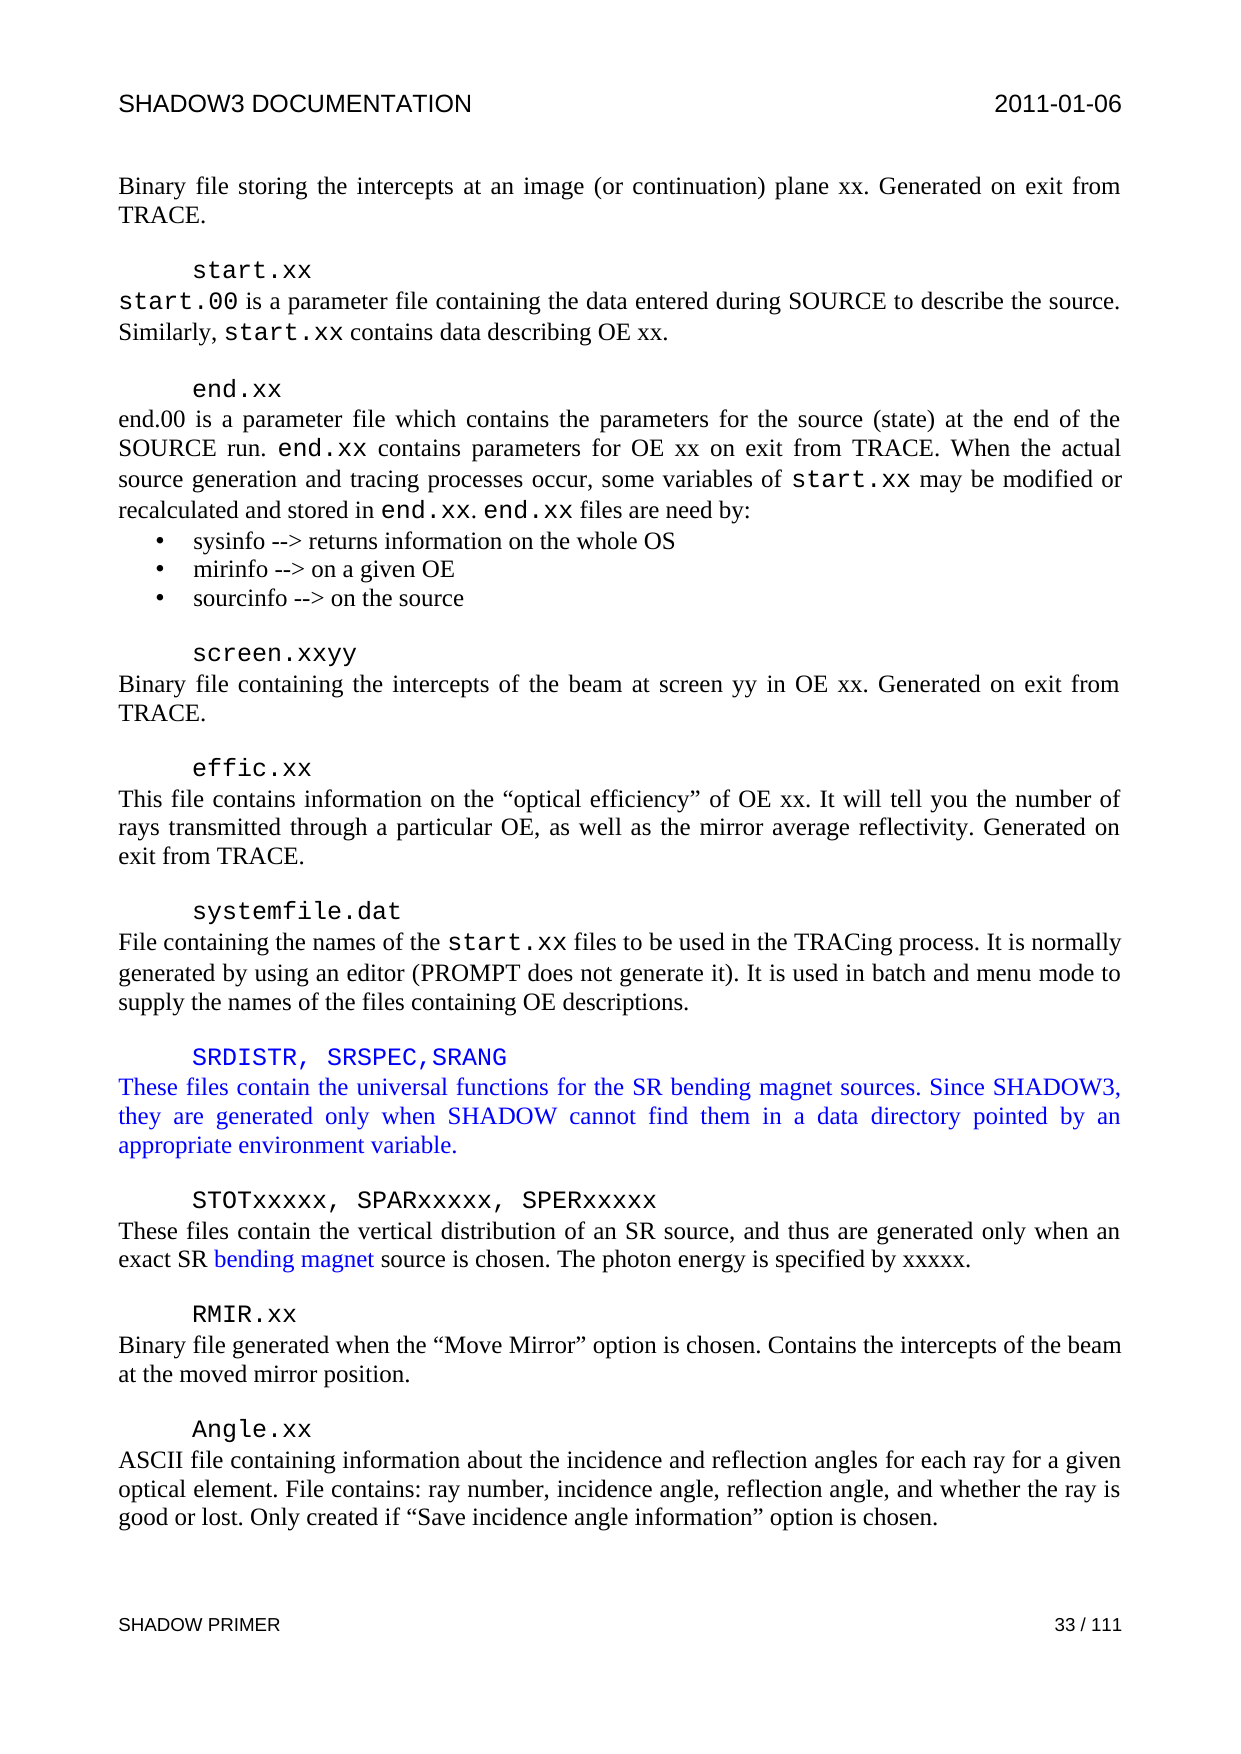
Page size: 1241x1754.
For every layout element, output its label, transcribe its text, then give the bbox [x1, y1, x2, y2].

text Binary file generated when the “Move Mirror” option is chosen. Contains the intercepts of the beam at the moved mirror position. [118, 1330, 1122, 1388]
text This file contains information on the “optical efficiency” of OE xx. It will tell you the number of rays transmitted through a particular OE, as well as the mirror average reflectivity. Generated on exit from TRACE. [118, 784, 1122, 870]
text effic.xx [192, 755, 1122, 784]
text systemfile.dat [192, 899, 1122, 927]
text end.00 is a parameter file which contains the parameters for the source (state) at the end of the SOURCE run. end.xx contains parameters for OE xx on exit from TRACE. When the actual source generation and tracing processes occur, some variables of start.xx may be modified or recalculated and stored in end.xx. end.xx files are need by: [118, 404, 1122, 526]
text ASCII file containing information about the incidence and reflection angles for each ray for a given optical element. File contains: ray number, incidence angle, reflection angle, and whether the ray is good or lost. Only created if “Save incidence angle information” option is chosen. [118, 1445, 1122, 1531]
text Binary file storing the intercepts at an image (or continuation) plane xx. Generated on exit from TRACE. [118, 171, 1122, 229]
text Angle.xx [192, 1417, 1122, 1445]
text These files contain the vertical distribution of an SR source, and thus are generated only when an exact SR bending magnet source is chosen. The photon energy is specified by xxxxx. [118, 1216, 1122, 1273]
text screen.xxyy [192, 641, 1122, 669]
list sourcinfo --> on the source [156, 583, 1122, 612]
text STOTxxxxx, SPARxxxxx, SPERxxxxx [192, 1187, 1122, 1216]
text File containing the names of the start.xx files to be used in the TRACing process. It is normally generated by using an editor (PROMPT does not generate it). It is used in batch and menu mode to supply the names of the files containing OE descriptions. [118, 927, 1122, 1015]
text These files contain the universal functions for the SR bending magnet sources. Since SHADOW3, they are generated only when SHADOW cannot find them in a data directory pointed by an appropriate environment variable. [118, 1072, 1122, 1159]
list sysinfo --> returns information on the whole OS [156, 526, 1122, 554]
text start.xx [192, 257, 1122, 286]
text start.00 is a parameter file containing the data entered during SOURCE to describe the source. Similarly, start.xx contains data describing OE xx. [118, 286, 1122, 347]
text SRDISTR, SRSPEC,SRANG [192, 1044, 1122, 1072]
list mirinfo --> on a given OE [156, 554, 1122, 583]
text RMIR.xx [192, 1302, 1122, 1330]
text end.xx [192, 376, 1122, 404]
text Binary file containing the intercepts of the beam at screen yy in OE xx. Generated on exit from TRACE. [118, 669, 1122, 727]
